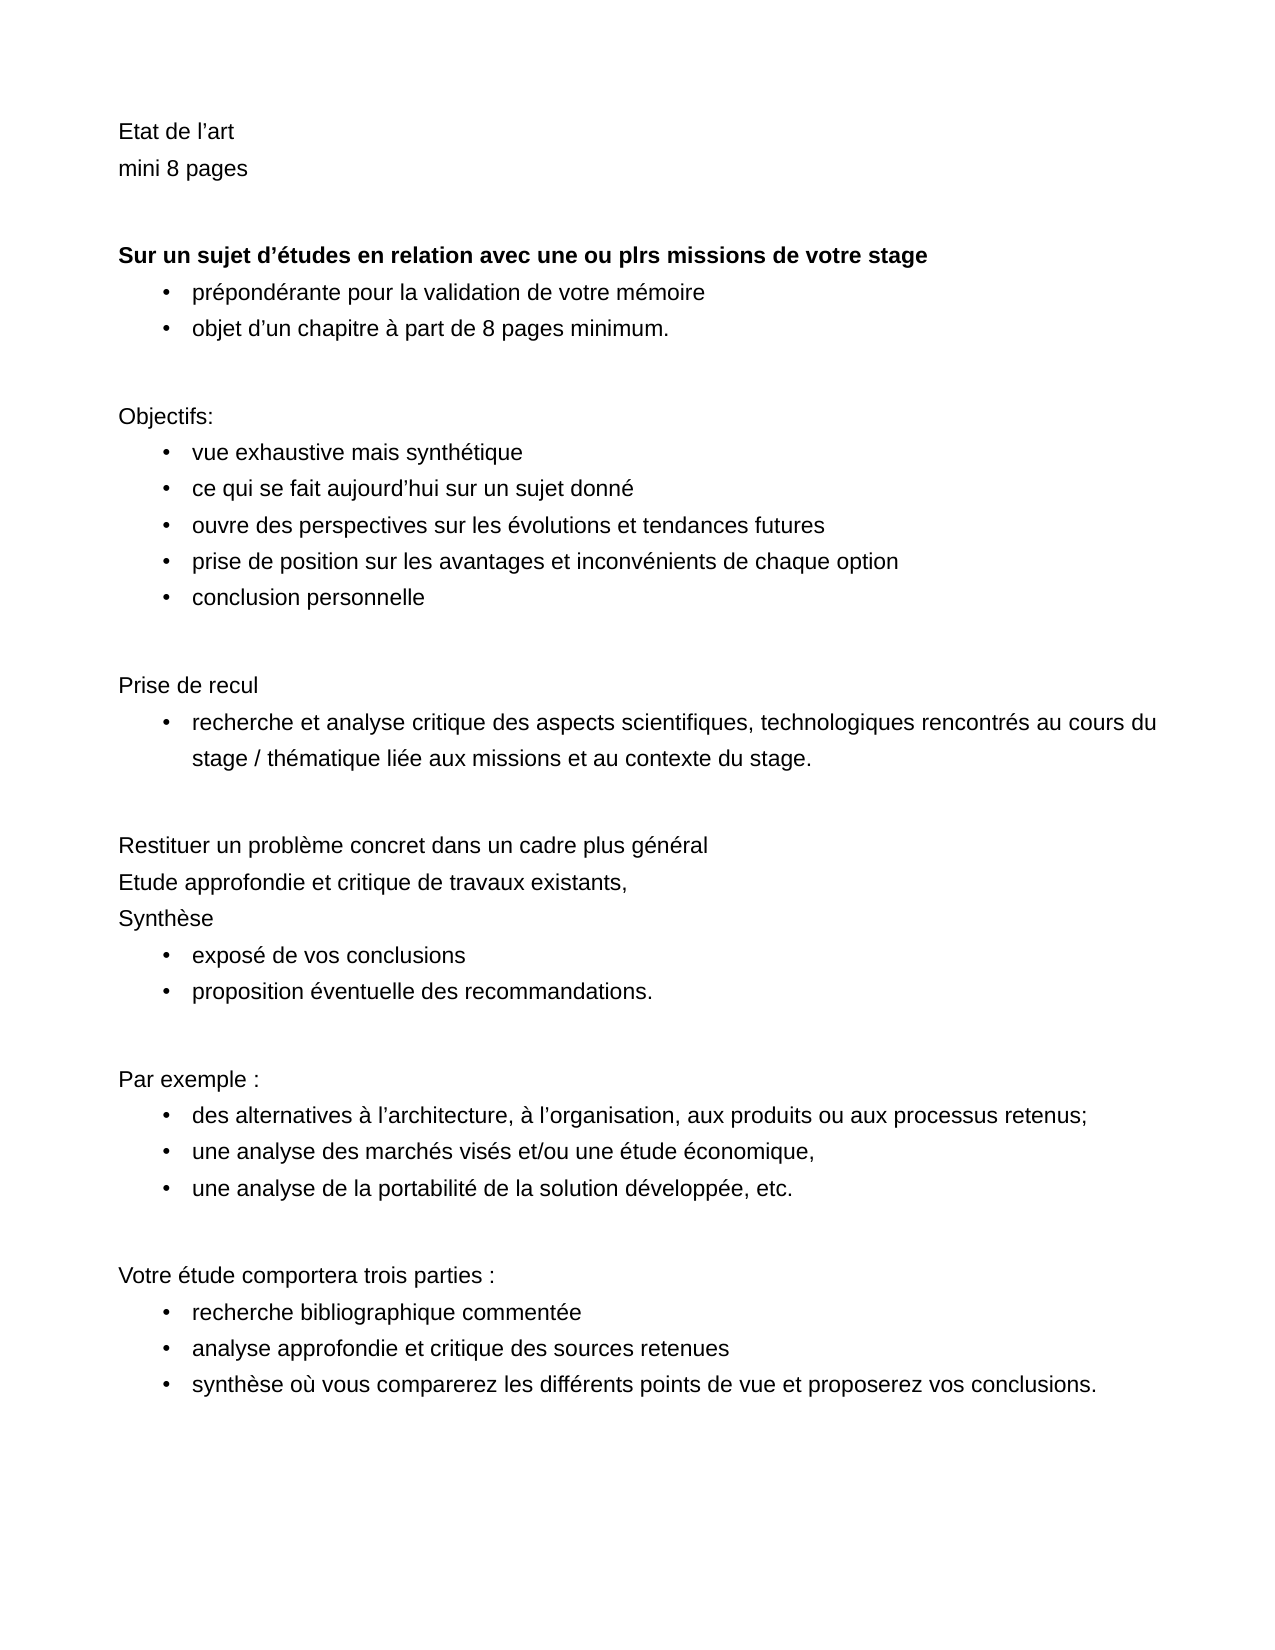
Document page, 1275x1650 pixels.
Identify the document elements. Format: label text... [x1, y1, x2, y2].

list prépondérante pour la validation de votre mémoire [162, 278, 1157, 305]
text Etude approfondie et critique de travaux existants, [118, 869, 1157, 895]
list ce qui se fait aujourd’hui sur un sujet donné [162, 475, 1157, 502]
list prise de position sur les avantages et inconvénients de chaque option [162, 548, 1157, 574]
list une analyse de la portabilité de la solution développée, etc. [162, 1175, 1157, 1201]
list recherche bibliographique commentée [162, 1299, 1157, 1325]
list synthèse où vous comparerez les différents points de vue et proposerez vos conclusions. [162, 1371, 1157, 1398]
list des alternatives à l’architecture, à l’organisation, aux produits ou aux processus retenus; [162, 1102, 1157, 1128]
list proposition éventuelle des recommandations. [162, 978, 1157, 1004]
text Par exemple : [118, 1066, 1157, 1092]
list ouvre des perspectives sur les évolutions et tendances futures [162, 512, 1157, 538]
text Prise de recul [118, 672, 1157, 698]
list analyse approfondie et critique des sources retenues [162, 1335, 1157, 1361]
text Sur un sujet d’études en relation avec une ou plrs missions de votre stage [118, 242, 1157, 268]
text Synthèse [118, 905, 1157, 932]
text mini 8 pages [118, 154, 1157, 181]
list vue exhaustive mais synthétique [162, 439, 1157, 465]
text Objectifs: [118, 403, 1157, 429]
list conclusion personnelle [162, 584, 1157, 611]
text Restituer un problème concret dans un cadre plus général [118, 832, 1157, 859]
list recherche et analyse critique des aspects scientifiques, technologiques rencontrés au cours du stage / thématique liée aux missions et au contexte du stage. [162, 708, 1157, 771]
list objet d’un chapitre à part de 8 pages minimum. [162, 315, 1157, 341]
text Votre étude comportera trois parties : [118, 1262, 1157, 1289]
text Etat de l’art [118, 118, 1157, 144]
list exposé de vos conclusions [162, 942, 1157, 968]
list une analyse des marchés visés et/ou une étude économique, [162, 1138, 1157, 1165]
